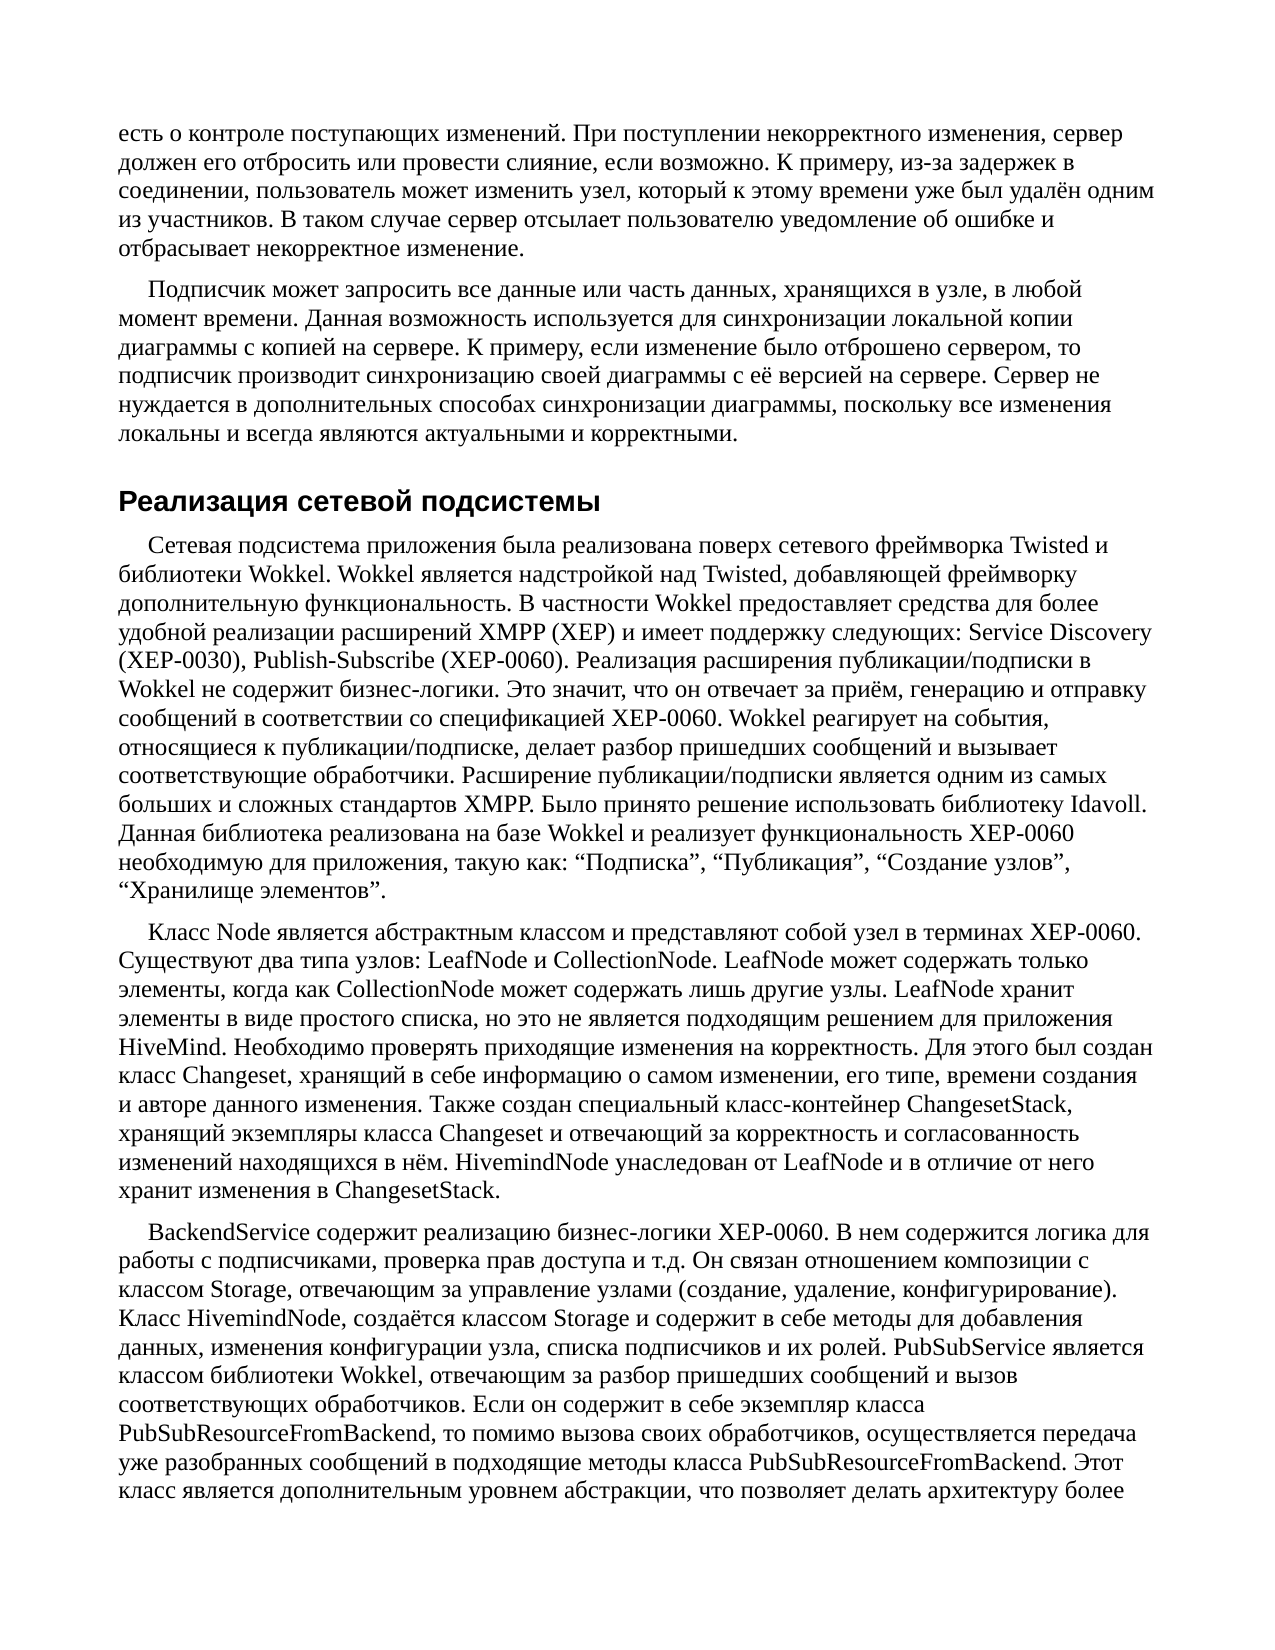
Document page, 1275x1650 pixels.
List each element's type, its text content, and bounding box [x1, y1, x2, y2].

subtitle Реализация сетевой подсистемы [118, 484, 1157, 518]
text есть о контроле поступающих изменений. При поступлении некорректного изменения, сервер должен его отбросить или провести слияние, если возможно. К примеру, из-за задержек в соединении, пользователь может изменить узел, который к этому времени уже был удалён одним из участников. В таком случае сервер отсылает пользователю уведомление об ошибке и отбрасывает некорректное изменение. [118, 118, 1157, 262]
text BackendService содержит реализацию бизнес-логики XEP-0060. В нем содержится логика для работы с подписчиками, проверка прав доступа и т.д. Он связан отношением композиции с классом Storage, отвечающим за управление узлами (создание, удаление, конфигурирование). Класс HivemindNode, создаётся классом Storage и содержит в себе методы для добавления данных, изменения конфигурации узла, списка подписчиков и их ролей. PubSubService является классом библиотеки Wokkel, отвечающим за разбор пришедших сообщений и вызов соответствующих обработчиков. Если он содержит в себе экземпляр класса PubSubResourceFromBackend, то помимо вызова своих обработчиков, осуществляется передача уже разобранных сообщений в подходящие методы класса PubSubResourceFromBackend. Этот класс является дополнительным уровнем абстракции, что позволяет делать архитектуру более [118, 1217, 1157, 1504]
text Сетевая подсистема приложения была реализована поверх сетевого фреймворка Twisted и библиотеки Wokkel. Wokkel является надстройкой над Twisted, добавляющей фреймворку дополнительную функциональность. В частности Wokkel предоставляет средства для более удобной реализации расширений XMPP (XEP) и имеет поддержку следующих: Service Discovery (XEP-0030), Publish-Subscribe (XEP-0060). Реализация расширения публикации/подписки в Wokkel не содержит бизнес-логики. Это значит, что он отвечает за приём, генерацию и отправку сообщений в соответствии со спецификацией XEP-0060. Wokkel реагирует на события, относящиеся к публикации/подписке, делает разбор пришедших сообщений и вызывает соответствующие обработчики. Расширение публикации/подписки является одним из самых больших и сложных стандартов XMPP. Было принято решение использовать библиотеку Idavoll. Данная библиотека реализована на базе Wokkel и реализует функциональность XEP-0060 необходимую для приложения, такую как: “Подписка”, “Публикация”, “Создание узлов”, “Хранилище элементов”. [118, 530, 1157, 904]
text Подписчик может запросить все данные или часть данных, хранящихся в узле, в любой момент времени. Данная возможность используется для синхронизации локальной копии диаграммы с копией на сервере. К примеру, если изменение было отброшено сервером, то подписчик производит синхронизацию своей диаграммы с её версией на сервере. Сервер не нуждается в дополнительных способах синхронизации диаграммы, поскольку все изменения локальны и всегда являются актуальными и корректными. [118, 274, 1157, 447]
text Класс Node является абстрактным классом и представляют собой узел в терминах XEP-0060. Существуют два типа узлов: LeafNode и CollectionNode. LeafNode может содержать только элементы, когда как CollectionNode может содержать лишь другие узлы. LeafNode хранит элементы в виде простого списка, но это не является подходящим решением для приложения HiveMind. Необходимо проверять приходящие изменения на корректность. Для этого был создан класс Changeset, хранящий в себе информацию о самом изменении, его типе, времени создания и авторе данного изменения. Также создан специальный класс-контейнер СhangesetStack, хранящий экземпляры класса Changeset и отвечающий за корректность и согласованность изменений находящихся в нём. HivemindNode унаследован от LeafNode и в отличие от него хранит изменения в ChangesetStack. [118, 917, 1157, 1204]
